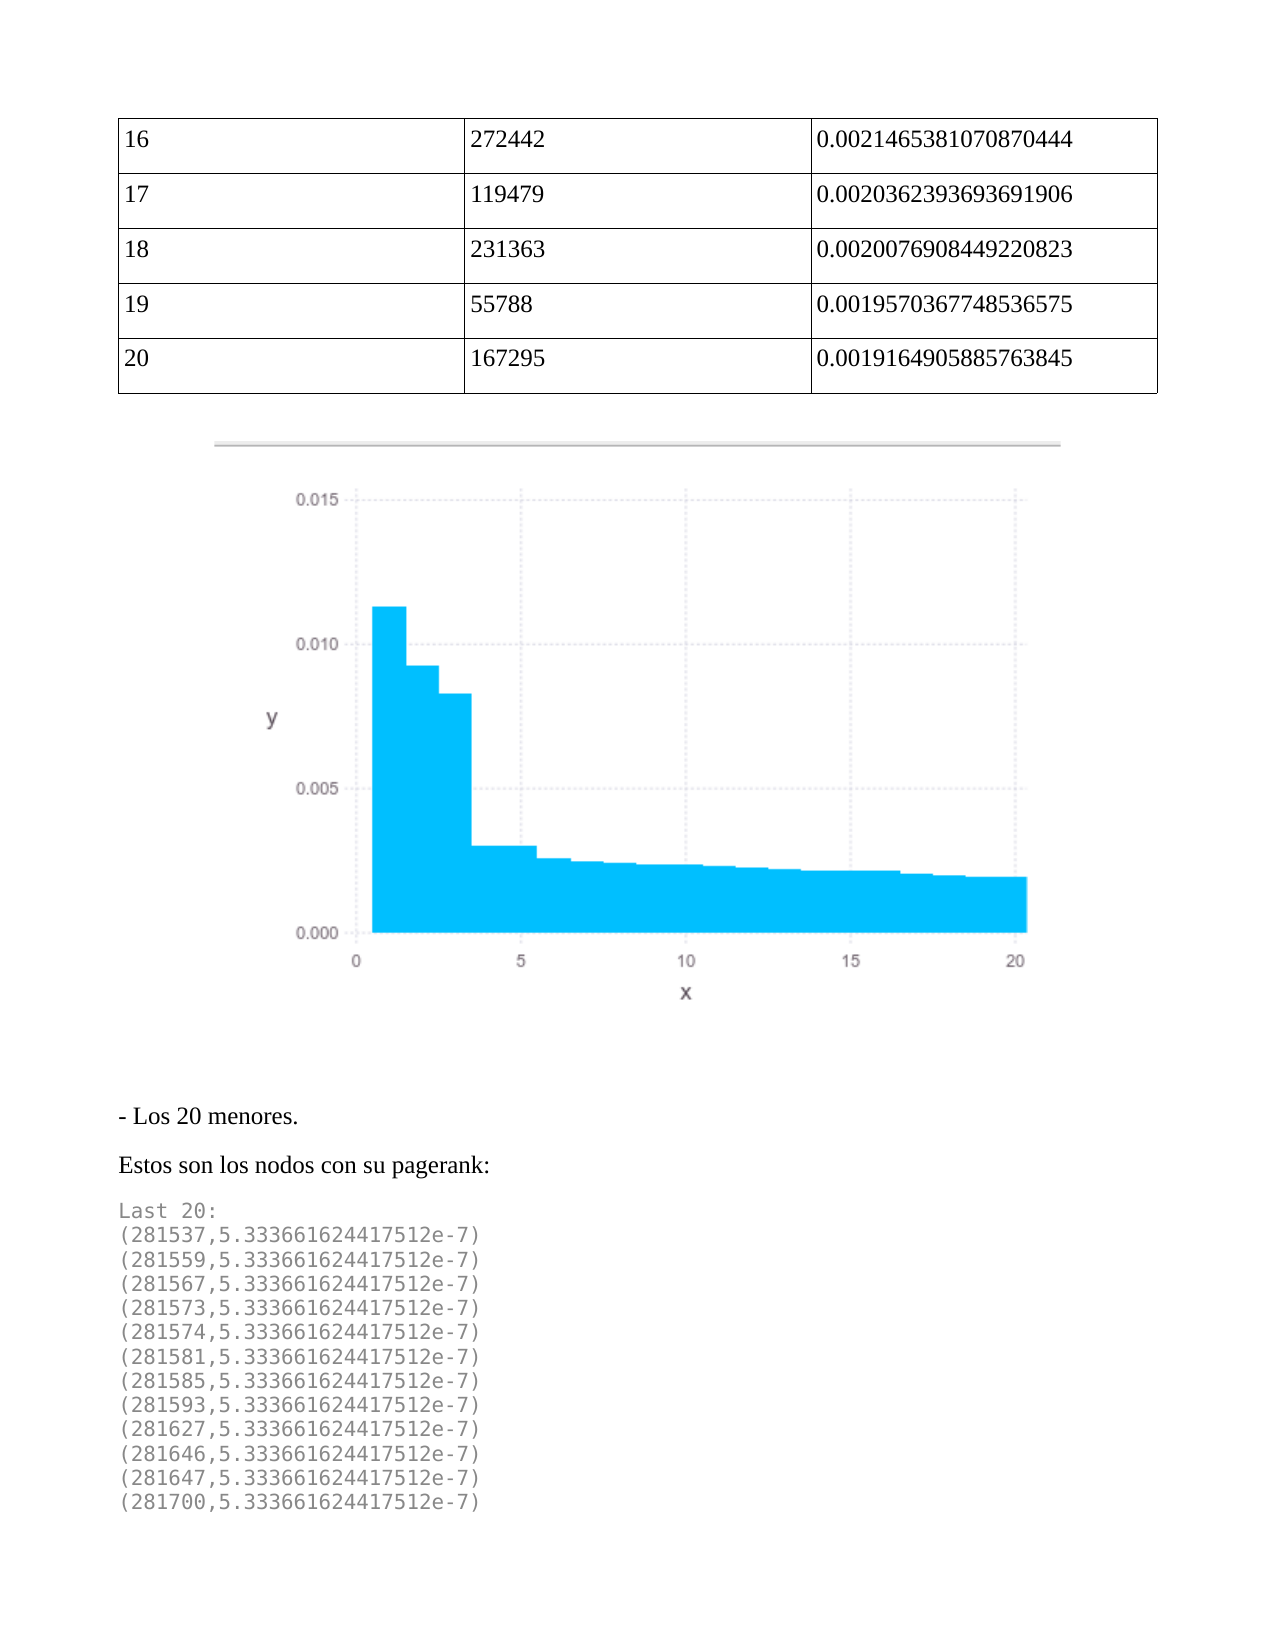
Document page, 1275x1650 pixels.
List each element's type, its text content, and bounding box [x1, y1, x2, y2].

table_cell 16 [119, 119, 464, 173]
table_cell 167295 [465, 339, 811, 393]
text (281567,5.333661624417512e-7) [118, 1272, 1157, 1296]
text (281593,5.333661624417512e-7) [118, 1393, 1157, 1417]
text Estos son los nodos con su pagerank: [118, 1150, 1157, 1179]
table_cell 55788 [465, 284, 811, 338]
table_cell 17 [119, 174, 464, 228]
text (281573,5.333661624417512e-7) [118, 1296, 1157, 1320]
text (281581,5.333661624417512e-7) [118, 1345, 1157, 1369]
table_cell 0.0019164905885763845 [812, 339, 1157, 393]
table_cell 119479 [465, 174, 811, 228]
table_cell 18 [119, 229, 464, 283]
text (281537,5.333661624417512e-7) [118, 1223, 1157, 1248]
text (281559,5.333661624417512e-7) [118, 1248, 1157, 1272]
table_cell 0.0019570367748536575 [812, 284, 1157, 338]
table_cell 272442 [465, 119, 811, 173]
text (281574,5.333661624417512e-7) [118, 1320, 1157, 1345]
text (281627,5.333661624417512e-7) [118, 1417, 1157, 1442]
table_cell 20 [119, 339, 464, 393]
table_cell 0.0020076908449220823 [812, 229, 1157, 283]
text (281585,5.333661624417512e-7) [118, 1369, 1157, 1393]
table_cell 231363 [465, 229, 811, 283]
text - Los 20 menores. [118, 442, 1157, 1130]
text Last 20: [118, 1199, 1157, 1223]
table_cell 19 [119, 284, 464, 338]
table_cell 0.0021465381070870444 [812, 119, 1157, 173]
table_cell 0.0020362393693691906 [812, 174, 1157, 228]
text (281700,5.333661624417512e-7) [118, 1490, 1157, 1514]
text (281646,5.333661624417512e-7) [118, 1442, 1157, 1466]
text (281647,5.333661624417512e-7) [118, 1466, 1157, 1490]
